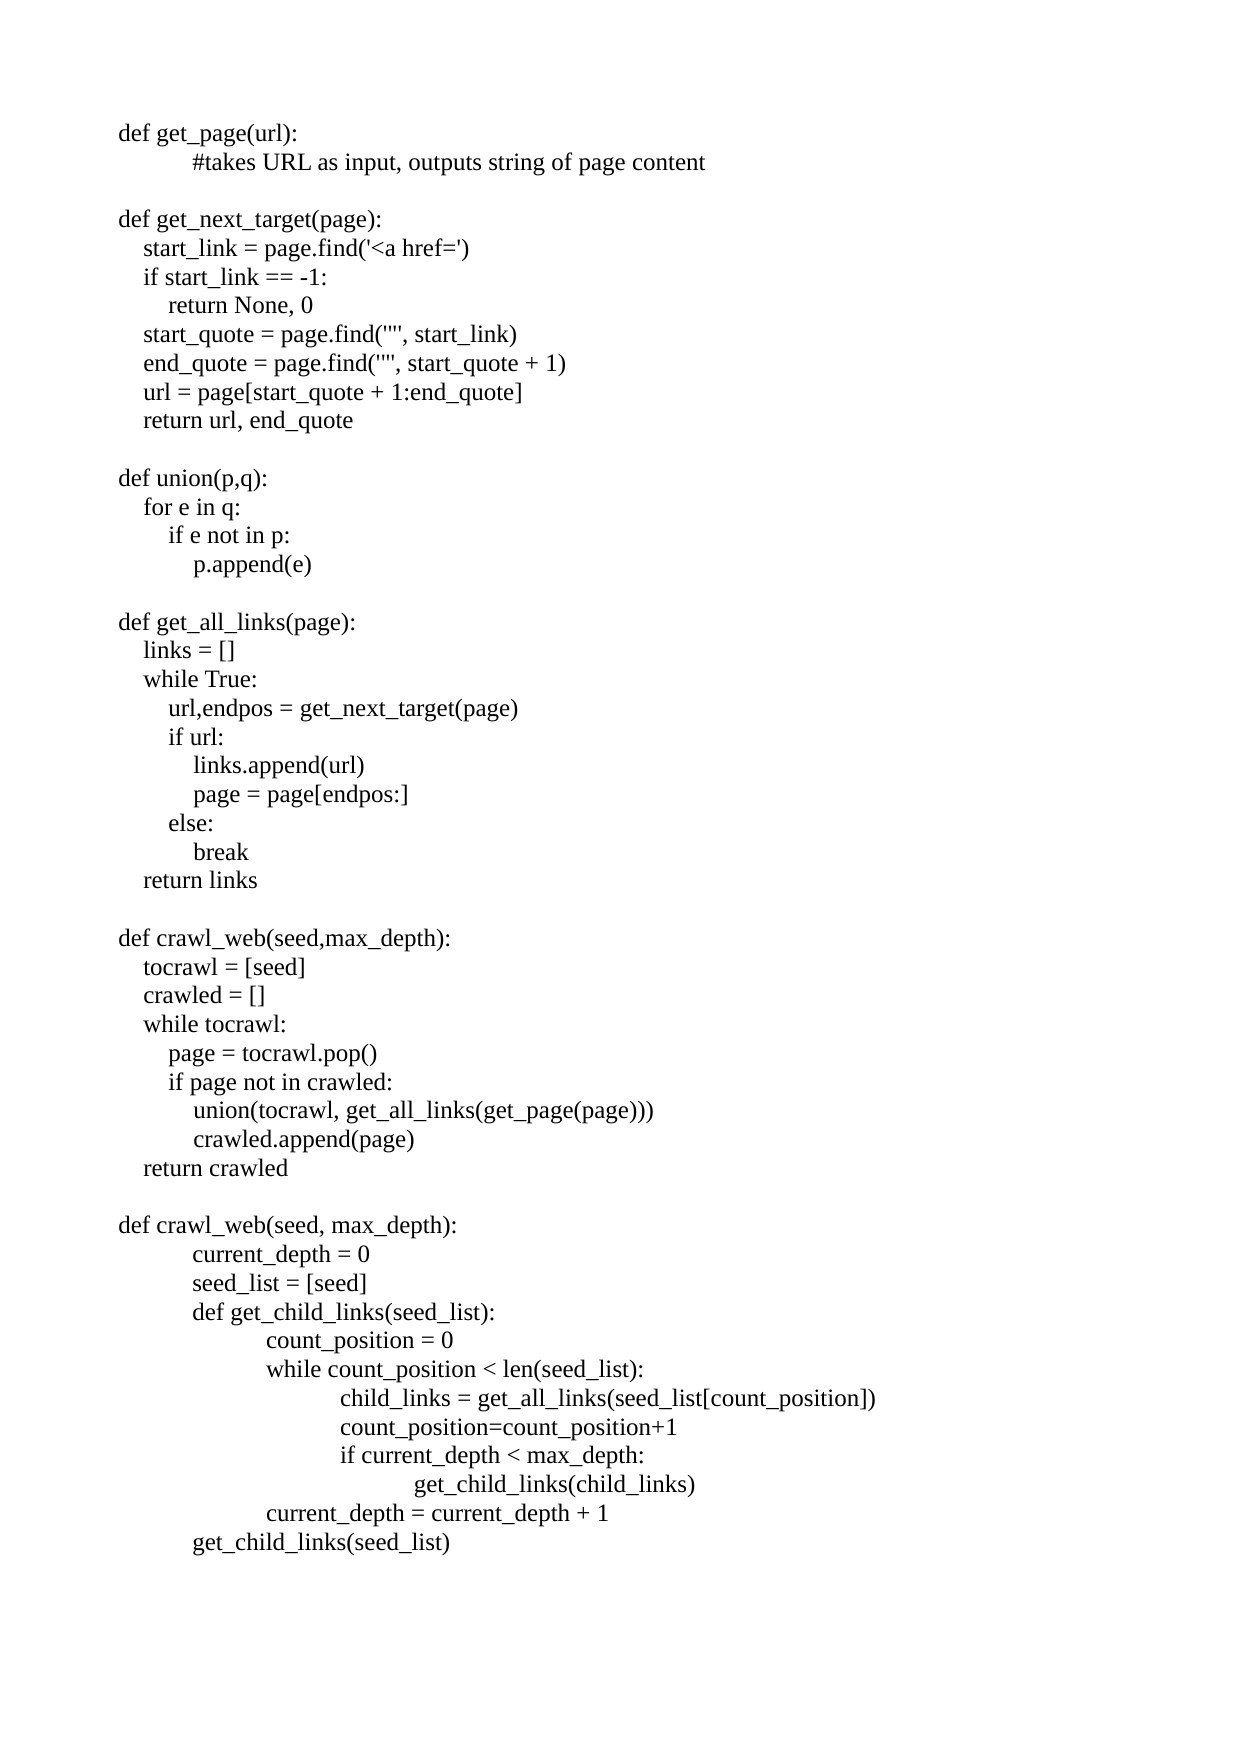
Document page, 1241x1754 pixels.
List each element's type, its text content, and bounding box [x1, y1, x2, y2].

text links.append(url) [118, 751, 1122, 779]
text tocrawl = [seed] [118, 952, 1122, 981]
text #takes URL as input, outputs string of page content [118, 147, 1122, 176]
text end_quote = page.find('"', start_quote + 1) [118, 348, 1122, 377]
text crawled = [] [118, 981, 1122, 1009]
text url,endpos = get_next_target(page) [118, 693, 1122, 722]
text url = page[start_quote + 1:end_quote] [118, 377, 1122, 406]
text return None, 0 [118, 291, 1122, 319]
text return links [118, 866, 1122, 894]
text while tocrawl: [118, 1009, 1122, 1038]
text union(tocrawl, get_all_links(get_page(page))) [118, 1096, 1122, 1124]
text def get_page(url): [118, 118, 1122, 147]
text break [118, 837, 1122, 866]
text start_link = page.find('<a href=') [118, 233, 1122, 262]
text return url, end_quote [118, 406, 1122, 434]
text start_quote = page.find('"', start_link) [118, 319, 1122, 348]
text crawled.append(page) [118, 1124, 1122, 1153]
text if url: [118, 722, 1122, 751]
text def get_next_target(page): [118, 204, 1122, 233]
text page = page[endpos:] [118, 779, 1122, 808]
text if e not in p: [118, 521, 1122, 549]
text for e in q: [118, 492, 1122, 521]
text links = [] [118, 636, 1122, 664]
text else: [118, 808, 1122, 837]
text count_position=count_position+1 if current_depth < max_depth: get_child_links(child_links) current_depth = current_depth + 1 get_child_links(seed_list) [118, 1412, 1122, 1556]
text while True: [118, 664, 1122, 693]
text p.append(e) [118, 549, 1122, 578]
text page = tocrawl.pop() [118, 1038, 1122, 1067]
text def get_all_links(page): [118, 607, 1122, 636]
text return crawled [118, 1153, 1122, 1182]
text def union(p,q): [118, 463, 1122, 492]
text def crawl_web(seed, max_depth): current_depth = 0 seed_list = [seed] def get_child_links(seed_list): count_position = 0 while count_position < len(seed_list): child_links = get_all_links(seed_list[count_position]) [118, 1211, 1122, 1412]
text if page not in crawled: [118, 1067, 1122, 1096]
text def crawl_web(seed,max_depth): [118, 923, 1122, 952]
text if start_link == -1: [118, 262, 1122, 291]
